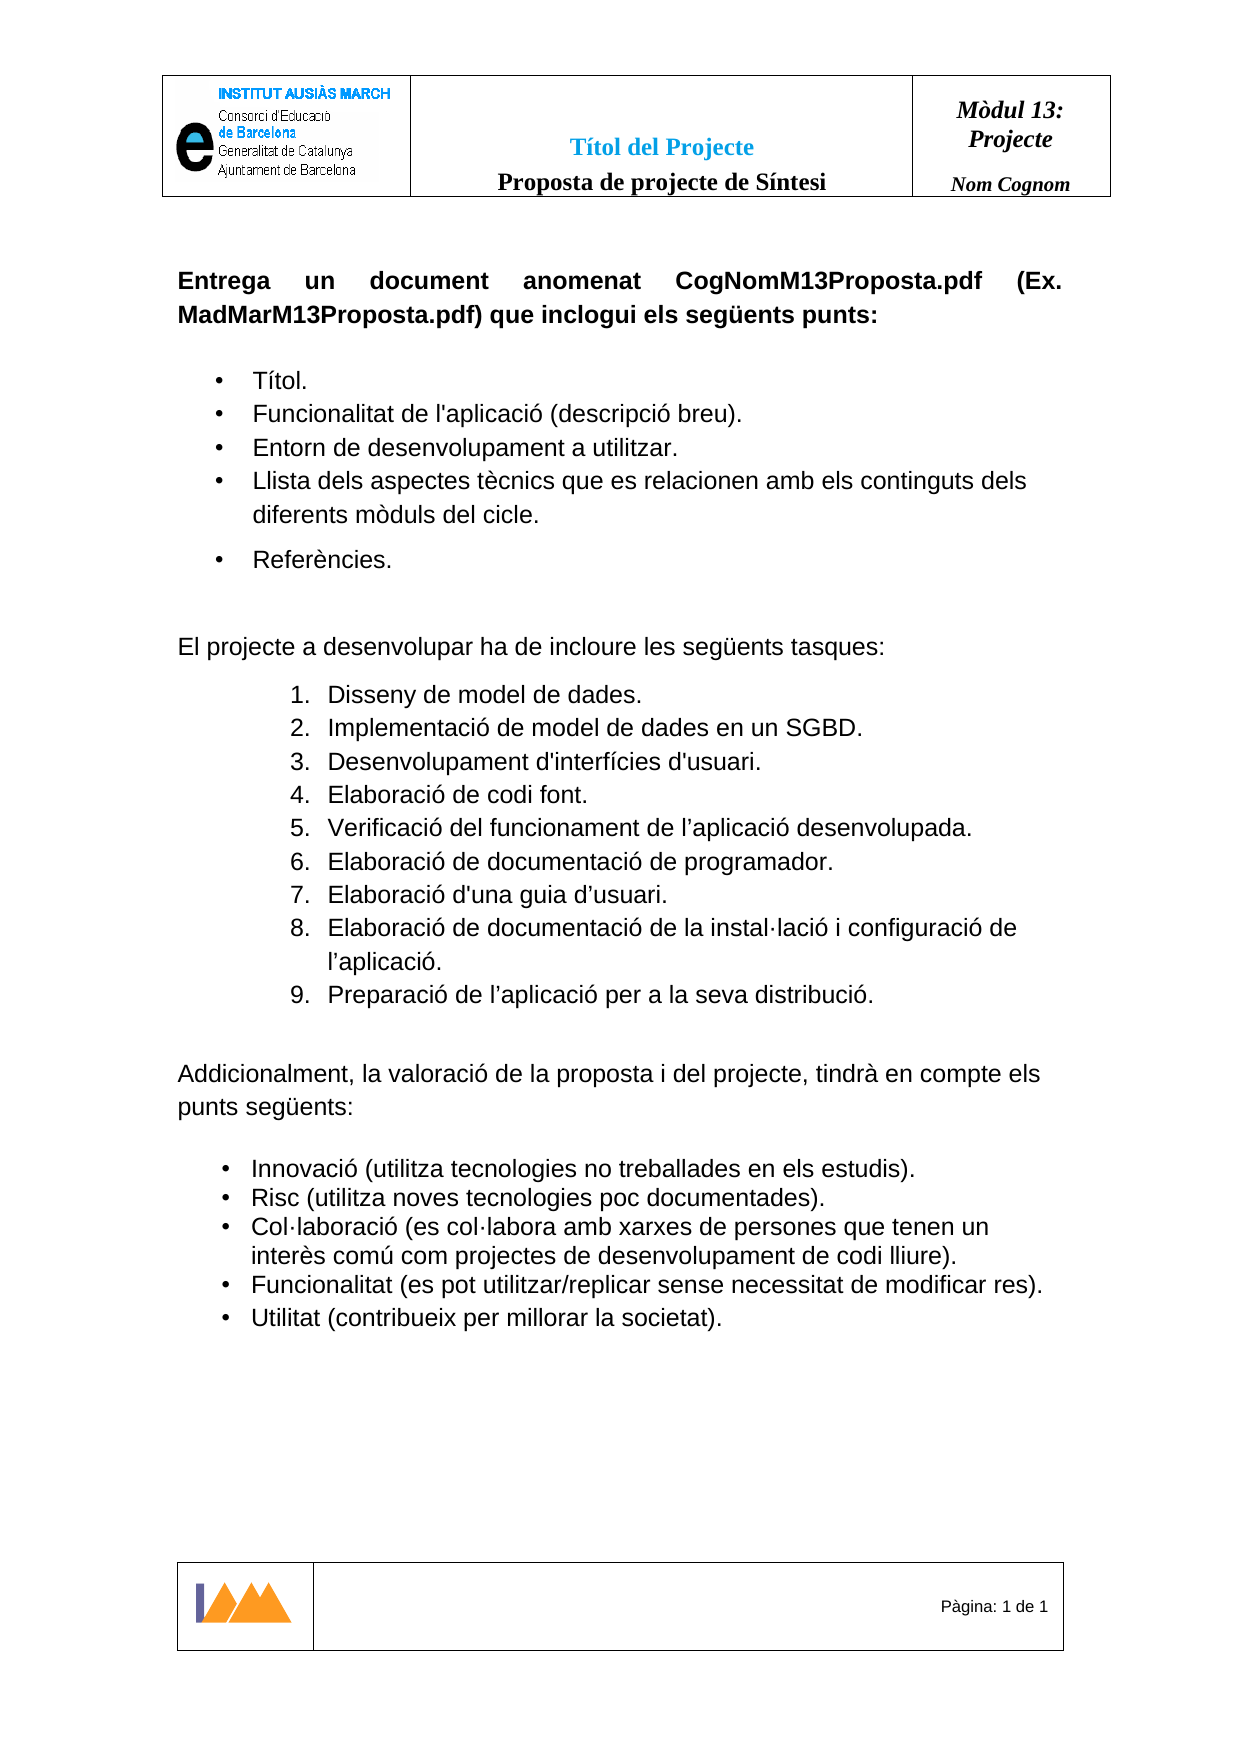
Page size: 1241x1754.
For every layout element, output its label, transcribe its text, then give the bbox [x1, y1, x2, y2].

list Verificació del funcionament de l’aplicació desenvolupada. [290, 809, 1063, 842]
text Entrega un document anomenat CogNomM13Proposta.pdf (Ex. MadMarM13Proposta.pdf) que inclogui els següents punts: [177, 262, 1063, 328]
list Utilitat (contribueix per millorar la societat). [221, 1298, 1063, 1332]
list Elaboració de documentació de la instal·lació i configuració de l’aplicació. [290, 909, 1063, 975]
list Elaboració d'una guia d’usuari. [290, 875, 1063, 909]
text Addicionalment, la valoració de la proposta i del projecte, tindrà en compte els punts següents: [177, 1054, 1063, 1121]
list Preparació de l’aplicació per a la seva distribució. [290, 975, 1063, 1009]
list Elaboració de documentació de programador. [290, 842, 1063, 875]
list Innovació (utilitza tecnologies no treballades en els estudis). [221, 1154, 1063, 1183]
list Implementació de model de dades en un SGBD. [290, 709, 1063, 742]
list Funcionalitat de l'aplicació (descripció breu). [215, 395, 1063, 428]
list Elaboració de codi font. [290, 775, 1063, 809]
list Funcionalitat (es pot utilitzar/replicar sense necessitat de modificar res). [221, 1270, 1063, 1298]
list Llista dels aspectes tècnics que es relacionen amb els continguts dels diferents mòduls del cicle. [215, 462, 1063, 528]
list Col·laboració (es col·labora amb xarxes de persones que tenen un interès comú com projectes de desenvolupament de codi lliure). [221, 1212, 1063, 1270]
list Desenvolupament d'interfícies d'usuari. [290, 742, 1063, 775]
text El projecte a desenvolupar ha de incloure les següents tasques: [177, 632, 1063, 661]
picture [188, 1573, 299, 1632]
list Risc (utilitza noves tecnologies poc documentades). [221, 1183, 1063, 1212]
list Entorn de desenvolupament a utilitzar. [215, 428, 1063, 462]
list Títol. [215, 362, 1063, 395]
list Referències. [215, 541, 1063, 574]
picture [175, 77, 398, 186]
list Disseny de model de dades. [290, 675, 1063, 709]
